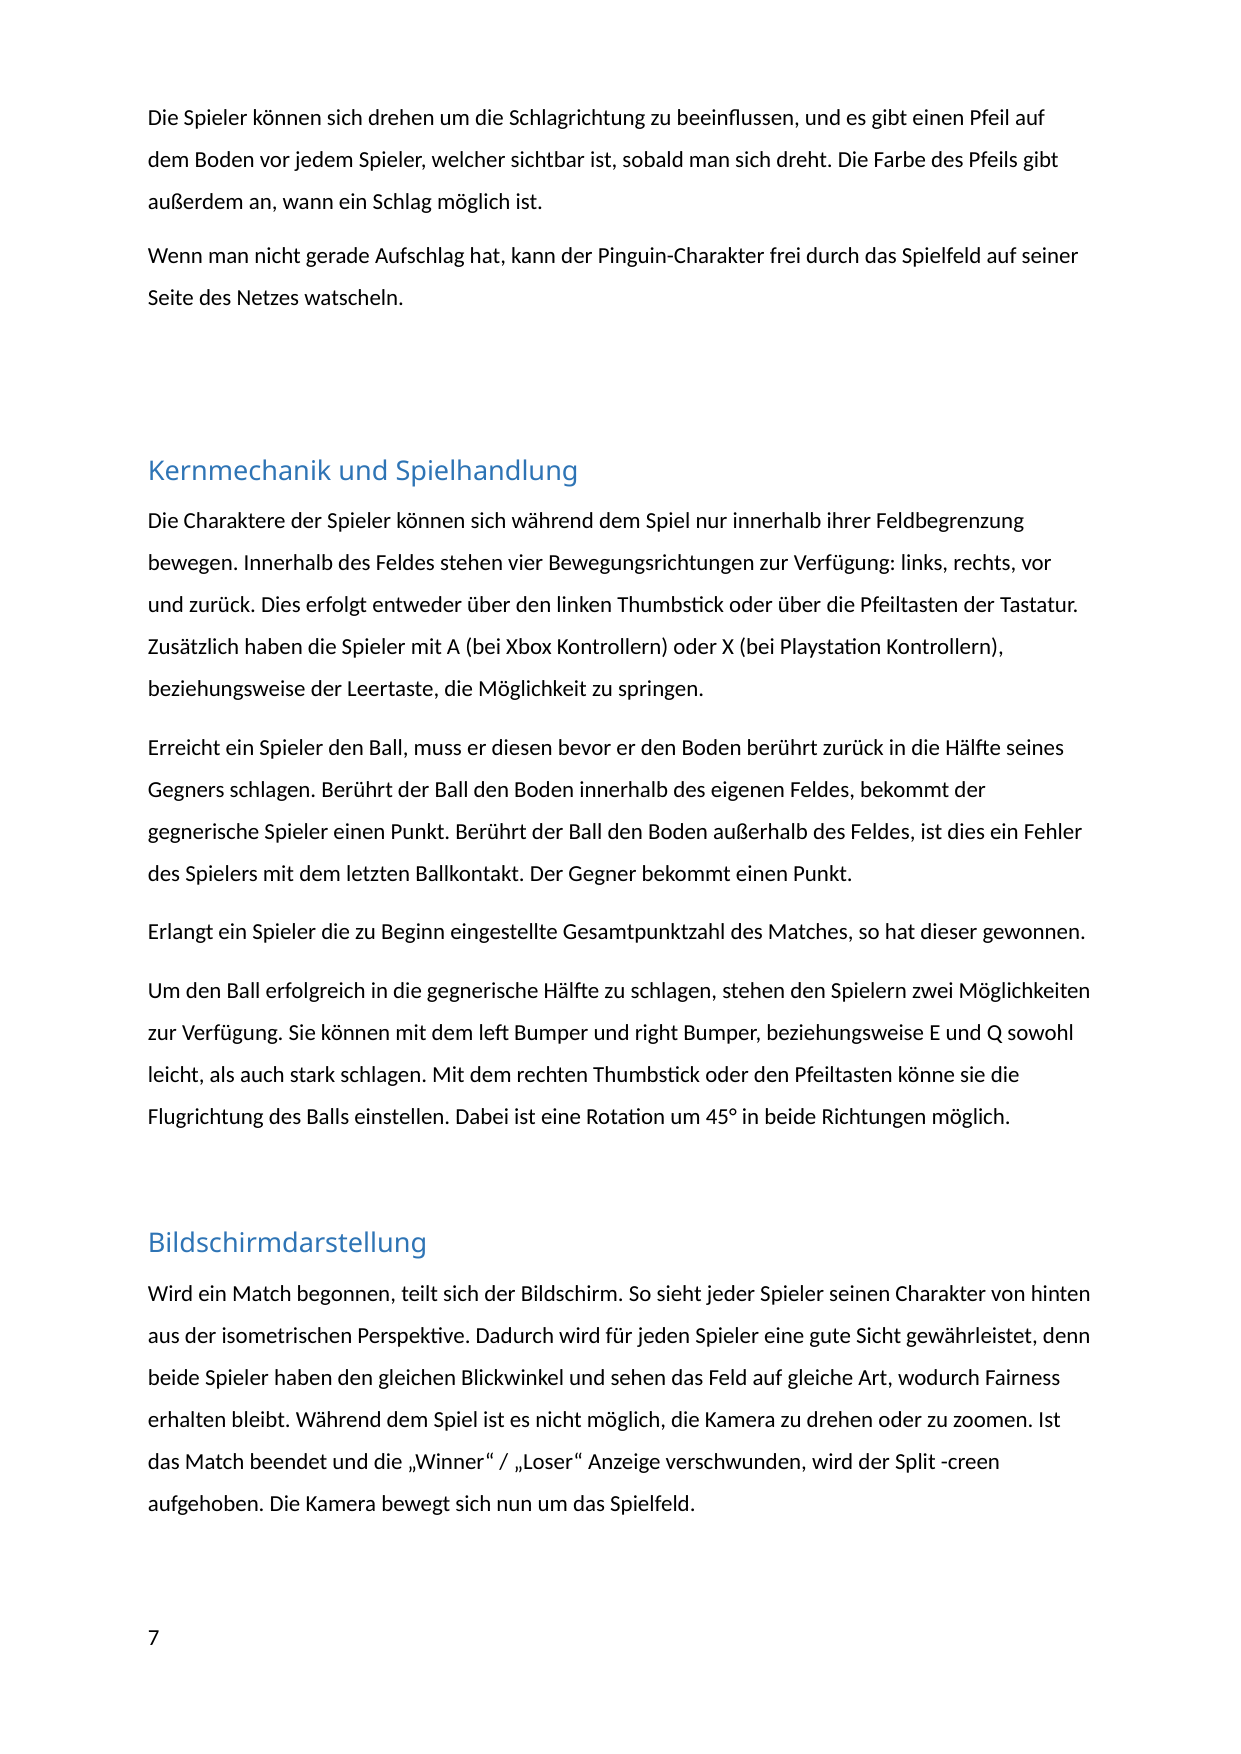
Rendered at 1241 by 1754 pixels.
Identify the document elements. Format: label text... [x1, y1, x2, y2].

subtitle Kernmechanik und Spielhandlung [148, 451, 1093, 488]
subtitle Bildschirmdarstellung [148, 1223, 1093, 1260]
text Die Charaktere der Spieler können sich während dem Spiel nur innerhalb ihrer Feldbegrenzung bewegen. Innerhalb des Feldes stehen vier Bewegungsrichtungen zur Verfügung: links, rechts, vor und zurück. Dies erfolgt entweder über den linken Thumbstick oder über die Pfeiltasten der Tastatur. Zusätzlich haben die Spieler mit A (bei Xbox Kontrollern) oder X (bei Playstation Kontrollern), beziehungsweise der Leertaste, die Möglichkeit zu springen. [148, 506, 1093, 702]
text Die Spieler können sich drehen um die Schlagrichtung zu beeinflussen, und es gibt einen Pfeil auf dem Boden vor jedem Spieler, welcher sichtbar ist, sobald man sich dreht. Die Farbe des Pfeils gibt außerdem an, wann ein Schlag möglich ist. [148, 103, 1093, 215]
text Wird ein Match begonnen, teilt sich der Bildschirm. So sieht jeder Spieler seinen Charakter von hinten aus der isometrischen Perspektive. Dadurch wird für jeden Spieler eine gute Sicht gewährleistet, denn beide Spieler haben den gleichen Blickwinkel und sehen das Feld auf gleiche Art, wodurch Fairness erhalten bleibt. Während dem Spiel ist es nicht möglich, die Kamera zu drehen oder zu zoomen. Ist das Match beendet und die „Winner“ / „Loser“ Anzeige verschwunden, wird der Split -creen aufgehoben. Die Kamera bewegt sich nun um das Spielfeld. [148, 1279, 1093, 1517]
text Wenn man nicht gerade Aufschlag hat, kann der Pinguin-Charakter frei durch das Spielfeld auf seiner Seite des Netzes watscheln. [148, 241, 1093, 311]
text Erreicht ein Spieler den Ball, muss er diesen bevor er den Boden berührt zurück in die Hälfte seines Gegners schlagen. Berührt der Ball den Boden innerhalb des eigenen Feldes, bekommt der gegnerische Spieler einen Punkt. Berührt der Ball den Boden außerhalb des Feldes, ist dies ein Fehler des Spielers mit dem letzten Ballkontakt. Der Gegner bekommt einen Punkt. [148, 733, 1093, 887]
text Um den Ball erfolgreich in die gegnerische Hälfte zu schlagen, stehen den Spielern zwei Möglichkeiten zur Verfügung. Sie können mit dem left Bumper und right Bumper, beziehungsweise E und Q sowohl leicht, als auch stark schlagen. Mit dem rechten Thumbstick oder den Pfeiltasten könne sie die Flugrichtung des Balls einstellen. Dabei ist eine Rotation um 45° in beide Richtungen möglich. [148, 976, 1093, 1130]
text Erlangt ein Spieler die zu Beginn eingestellte Gesamtpunktzahl des Matches, so hat dieser gewonnen. [148, 917, 1093, 946]
